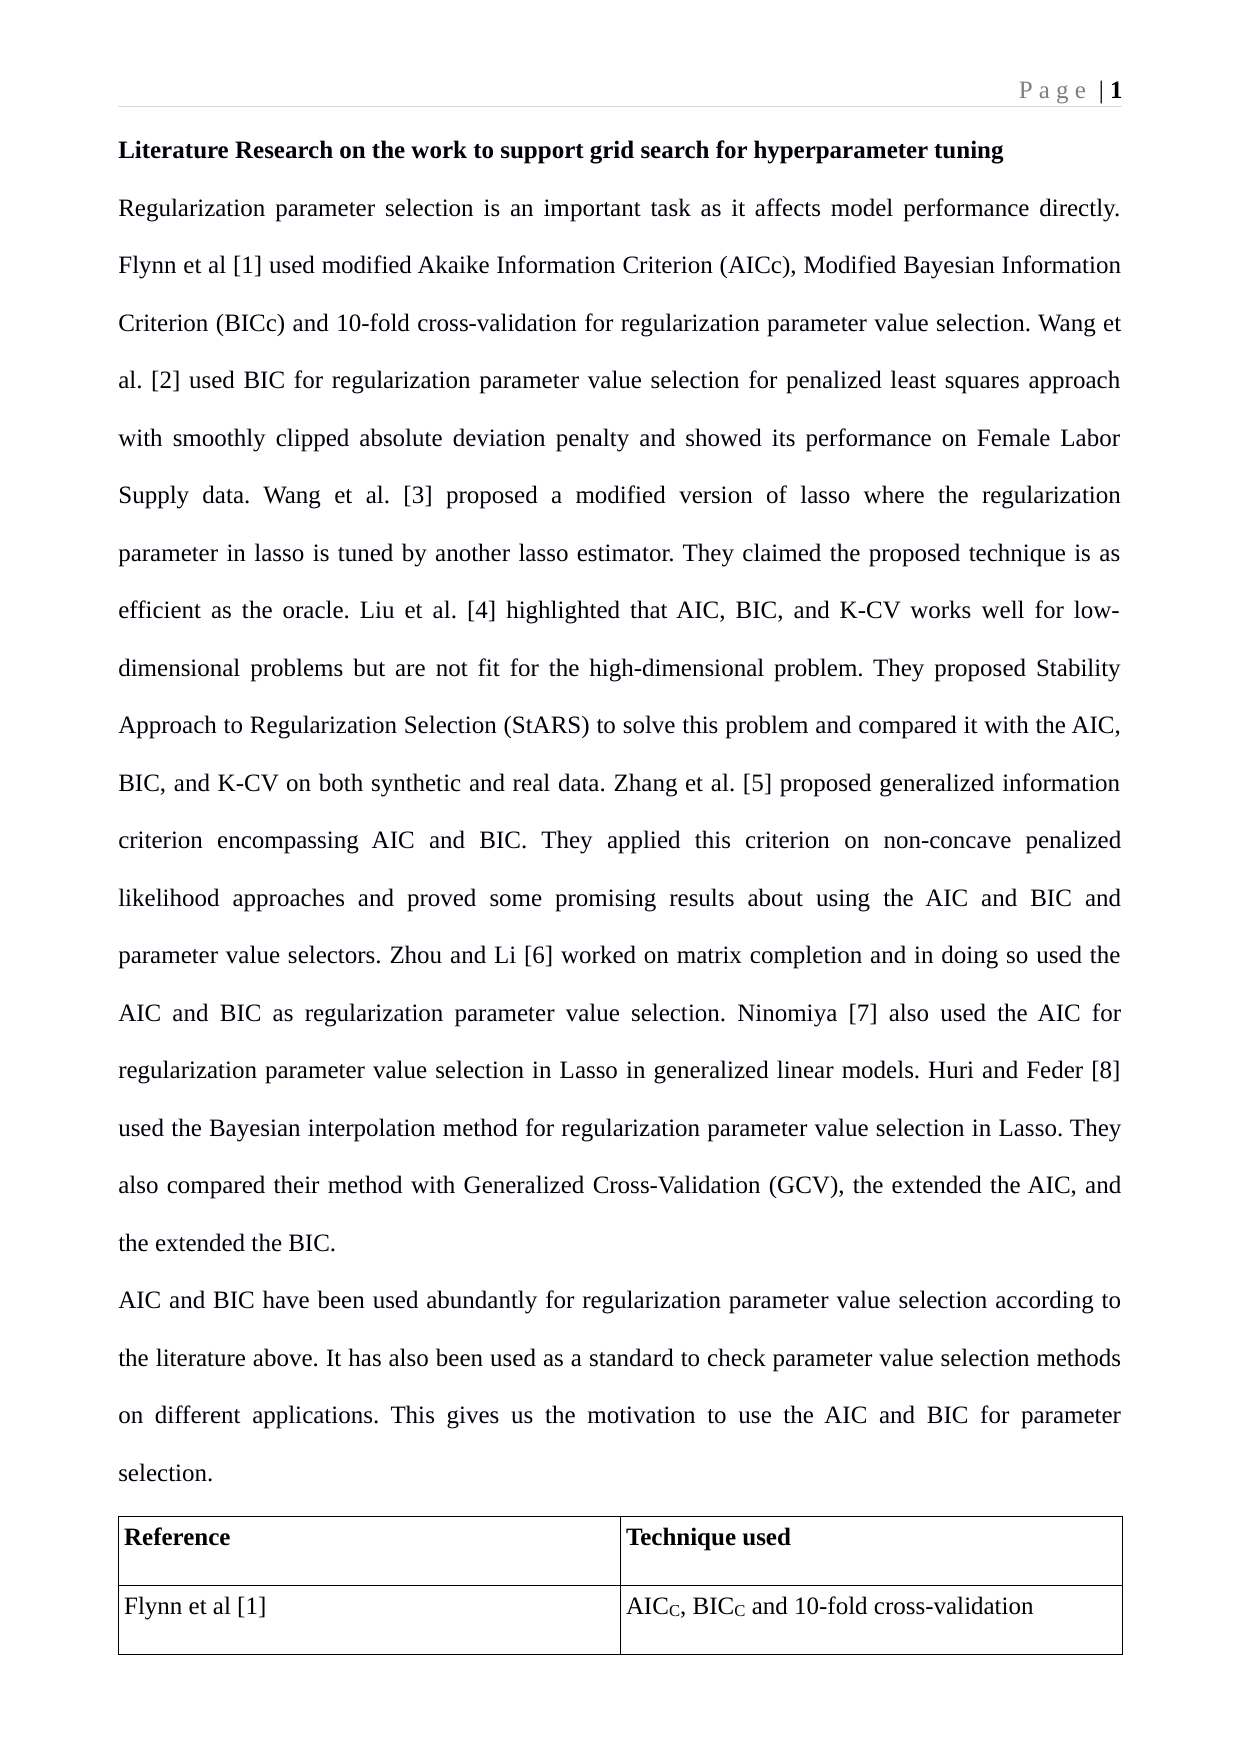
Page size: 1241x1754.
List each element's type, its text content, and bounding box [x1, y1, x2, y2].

text Regularization parameter selection is an important task as it affects model performance directly. Flynn et al [1] used modified Akaike Information Criterion (AICc), Modified Bayesian Information Criterion (BICc) and 10-fold cross-validation for regularization parameter value selection. Wang et al. [2] used BIC for regularization parameter value selection for penalized least squares approach with smoothly clipped absolute deviation penalty and showed its performance on Female Labor Supply data. Wang et al. [3] proposed a modified version of lasso where the regularization parameter in lasso is tuned by another lasso estimator. They claimed the proposed technique is as efficient as the oracle. Liu et al. [4] highlighted that AIC, BIC, and K-CV works well for low-dimensional problems but are not fit for the high-dimensional problem. They proposed Stability Approach to Regularization Selection (StARS) to solve this problem and compared it with the AIC, BIC, and K-CV on both synthetic and real data. Zhang et al. [5] proposed generalized information criterion encompassing AIC and BIC. They applied this criterion on non-concave penalized likelihood approaches and proved some promising results about using the AIC and BIC and parameter value selectors. Zhou and Li [6] worked on matrix completion and in doing so used the AIC and BIC as regularization parameter value selection. Ninomiya [7] also used the AIC for regularization parameter value selection in Lasso in generalized linear models. Huri and Feder [8] used the Bayesian interpolation method for regularization parameter value selection in Lasso. They also compared their method with Generalized Cross-Validation (GCV), the extended the AIC, and the extended the BIC. [118, 193, 1122, 1257]
table_cell Flynn et al [1] [119, 1586, 620, 1654]
text AIC and BIC have been used abundantly for regularization parameter value selection according to the literature above. It has also been used as a standard to check parameter value selection methods on different applications. This gives us the motivation to use the AIC and BIC for parameter selection. [118, 1286, 1122, 1487]
table_cell AICC, BICC and 10-fold cross-validation [621, 1586, 1122, 1654]
text Literature Research on the work to support grid search for hyperparameter tuning [118, 136, 1122, 164]
table_header Reference [119, 1517, 620, 1585]
table_header Technique used [621, 1517, 1122, 1585]
